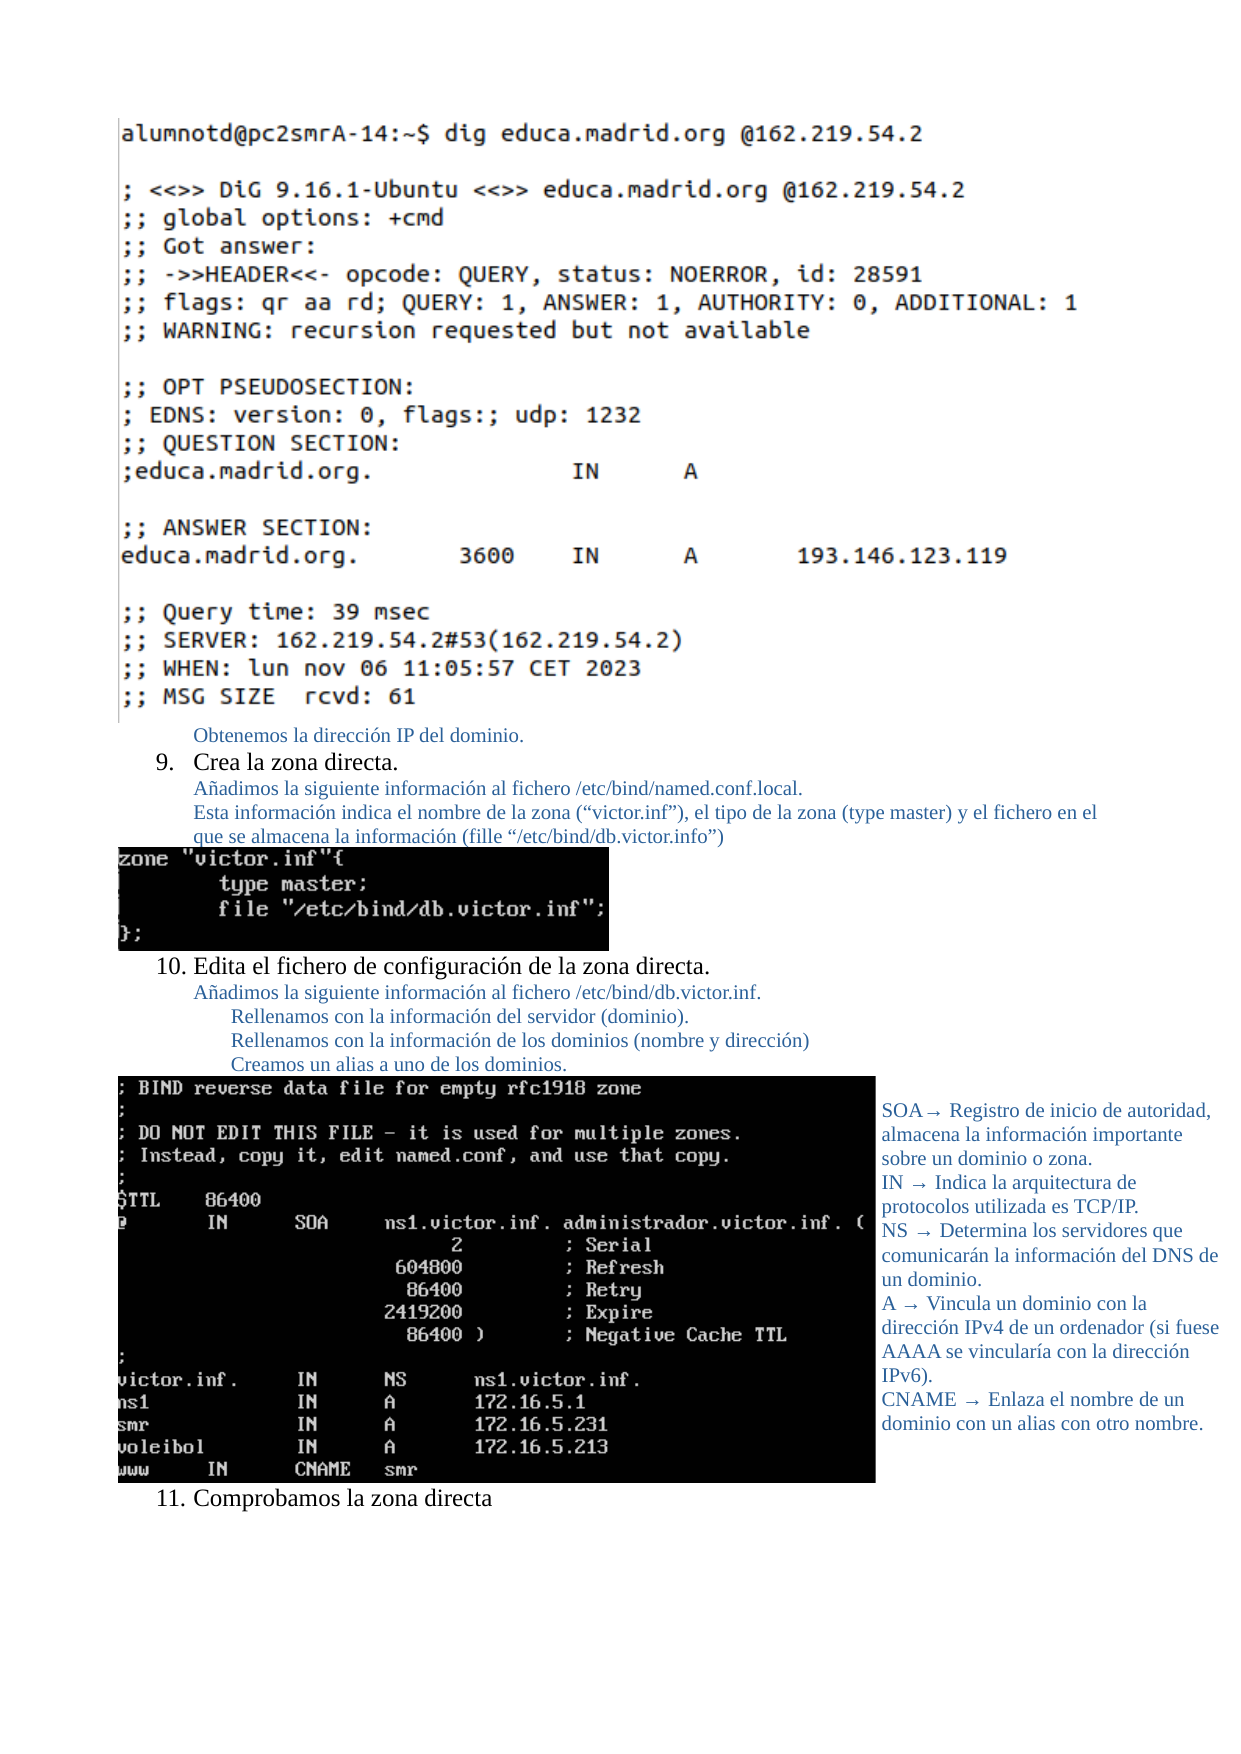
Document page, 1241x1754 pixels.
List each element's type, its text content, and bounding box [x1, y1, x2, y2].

list Añadimos la siguiente información al fichero /etc/bind/named.conf.local. [156, 776, 1122, 800]
picture [118, 1076, 876, 1483]
list Creamos un alias a uno de los dominios. [193, 1052, 1122, 1076]
picture [118, 847, 609, 951]
list Edita el fichero de configuración de la zona directa. [156, 951, 1122, 980]
list Comprobamos la zona directa [156, 1483, 1122, 1511]
text SOA→ Registro de inicio de autoridad, almacena la información importante sobre un dominio o zona. [881, 1098, 1224, 1170]
list Añadimos la siguiente información al fichero /etc/bind/db.victor.inf. [156, 980, 1122, 1004]
text A → Vincula un dominio con la dirección IPv4 de un ordenador (si fuese AAAA se vincularía con la dirección IPv6). [881, 1291, 1224, 1387]
list Esta información indica el nombre de la zona (“victor.inf”), el tipo de la zona (type master) y el fichero en el que se almacena la información (fille “/etc/bind/db.victor.info”) [156, 800, 1122, 848]
list Obtenemos la dirección IP del dominio. [156, 723, 1122, 747]
text CNAME → Enlaza el nombre de un dominio con un alias con otro nombre. [881, 1387, 1224, 1435]
picture [118, 118, 1104, 723]
list Rellenamos con la información de los dominios (nombre y dirección) [193, 1028, 1122, 1052]
text NS → Determina los servidores que comunicarán la información del DNS de un dominio. [881, 1218, 1224, 1291]
list Rellenamos con la información del servidor (dominio). [193, 1004, 1122, 1028]
list Crea la zona directa. [156, 747, 1122, 776]
text IN → Indica la arquitectura de protocolos utilizada es TCP/IP. [881, 1170, 1224, 1218]
